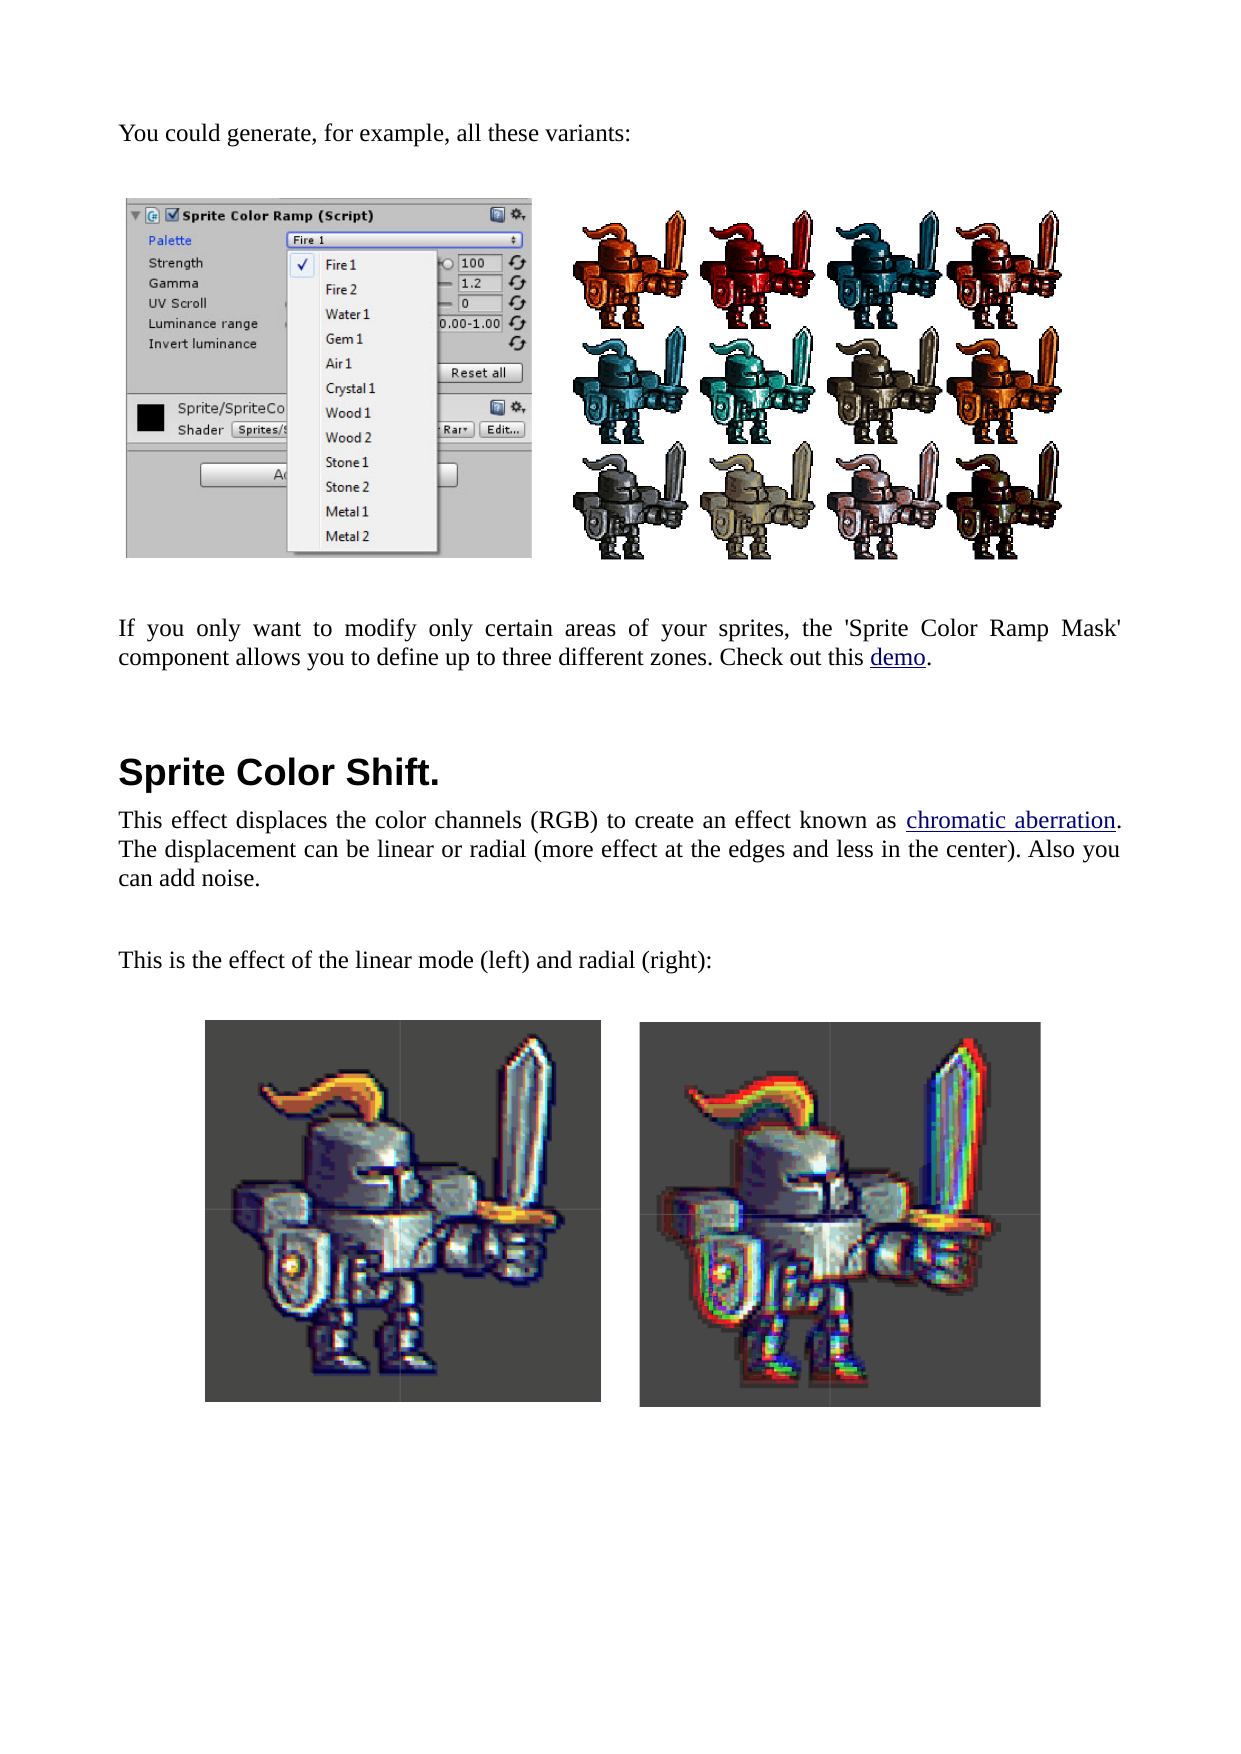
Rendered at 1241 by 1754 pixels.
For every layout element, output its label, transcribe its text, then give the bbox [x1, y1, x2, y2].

text If you only want to modify only certain areas of your sprites, the 'Sprite Color Ramp Mask' component allows you to define up to three different zones. Check out this demo. [118, 613, 1122, 671]
picture [205, 1020, 601, 1402]
picture [563, 202, 1083, 570]
text You could generate, for example, all these variants: [118, 118, 1122, 147]
text This is the effect of the linear mode (left) and radial (right): [118, 946, 1122, 974]
picture [125, 198, 532, 558]
subtitle Sprite Color Shift. [118, 749, 1122, 793]
picture [639, 1022, 1041, 1407]
text This effect displaces the color channels (RGB) to create an effect known as chromatic aberration. The displacement can be linear or radial (more effect at the edges and less in the center). Also you can add noise. [118, 806, 1122, 892]
